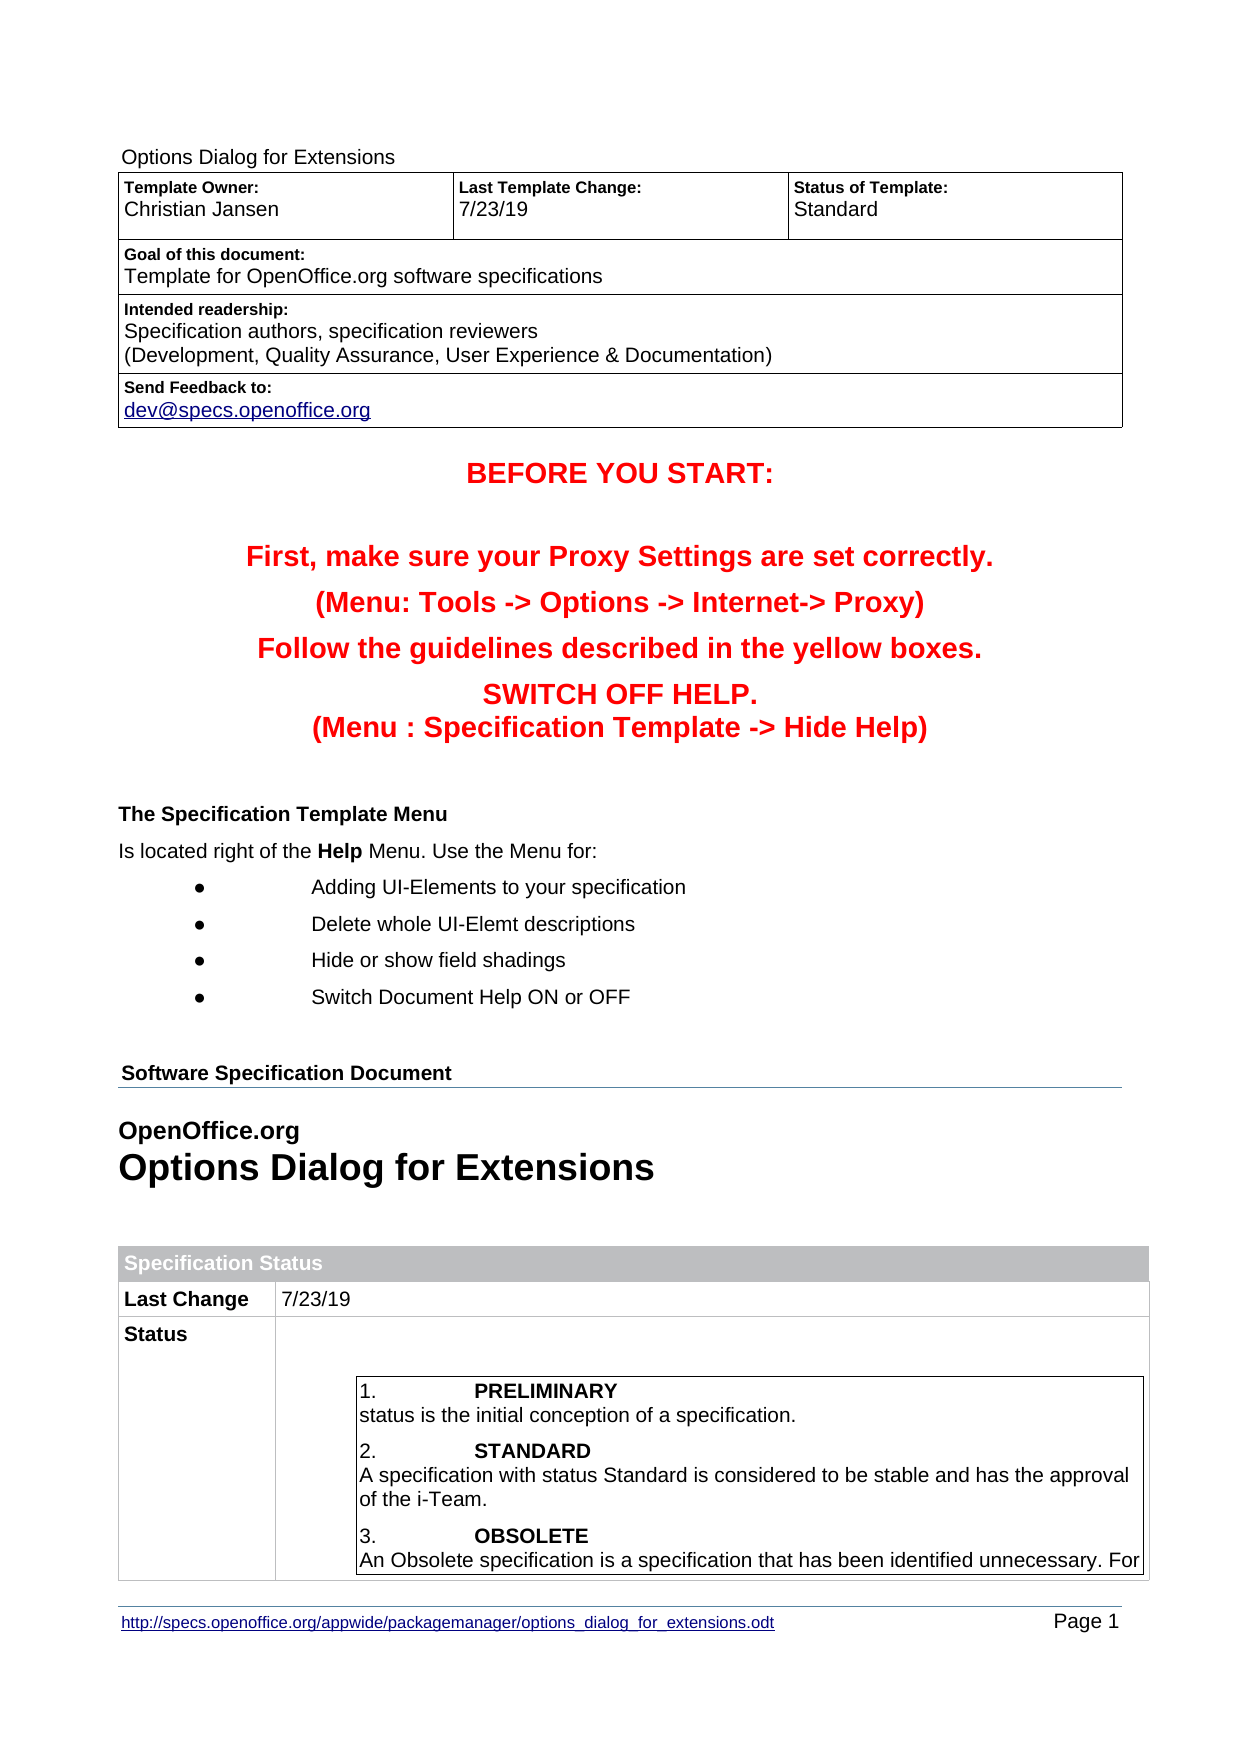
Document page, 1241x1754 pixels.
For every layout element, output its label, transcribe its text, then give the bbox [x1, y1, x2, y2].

text SWITCH OFF HELP. (Menu : Specification Template -> Hide Help) [118, 677, 1122, 744]
list Hide or show field shadings [193, 948, 1122, 972]
table_header Specification Status [118, 1246, 1149, 1281]
text Follow the guidelines described in the yellow boxes. [118, 631, 1122, 664]
table_header Status of Template: Standard [789, 173, 1122, 239]
text OpenOffice.org [118, 1116, 1122, 1145]
text Is located right of the Help Menu. Use the Menu for: [118, 839, 1122, 863]
table_cell Last Change [119, 1282, 275, 1316]
table_header Last Template Change: Jun 19, 2007 [454, 173, 788, 239]
text (Menu: Tools -> Options -> Internet-> Proxy) [118, 584, 1122, 618]
text First, make sure your Proxy Settings are set correctly. [118, 538, 1122, 572]
table_cell Intended readership: Specification authors, specification reviewers (Development, Quality Assurance, User Experience & Documentation) [119, 295, 1122, 373]
text The Specification Template Menu [118, 802, 1122, 826]
table_cell Status [119, 1317, 275, 1580]
table_cell Send Feedback to: dev@specs.openoffice.org [119, 374, 1122, 427]
table_cell PRELIMINARY status is the initial conception of a specification. STANDARD A specification with status Standard is considered to be stable and has the approval of the i-Team. OBSOLETE An Obsolete specification is a specification that has been identified unnecessary. For [276, 1317, 1149, 1580]
list Adding UI-Elements to your specification [193, 875, 1122, 899]
text Software Specification Document [118, 1057, 1122, 1087]
table_cell Goal of this document: Template for OpenOffice.org software specifications [119, 240, 1122, 294]
table_cell Jun 19, 2007 [276, 1282, 1149, 1316]
table_header Template Owner: Christian Jansen [119, 173, 453, 239]
list Delete whole UI-Elemt descriptions [193, 912, 1122, 936]
text BEFORE YOU START: [118, 456, 1122, 489]
list Switch Document Help ON or OFF [193, 984, 1122, 1008]
text Options Dialog for Extensions [118, 1145, 1122, 1188]
